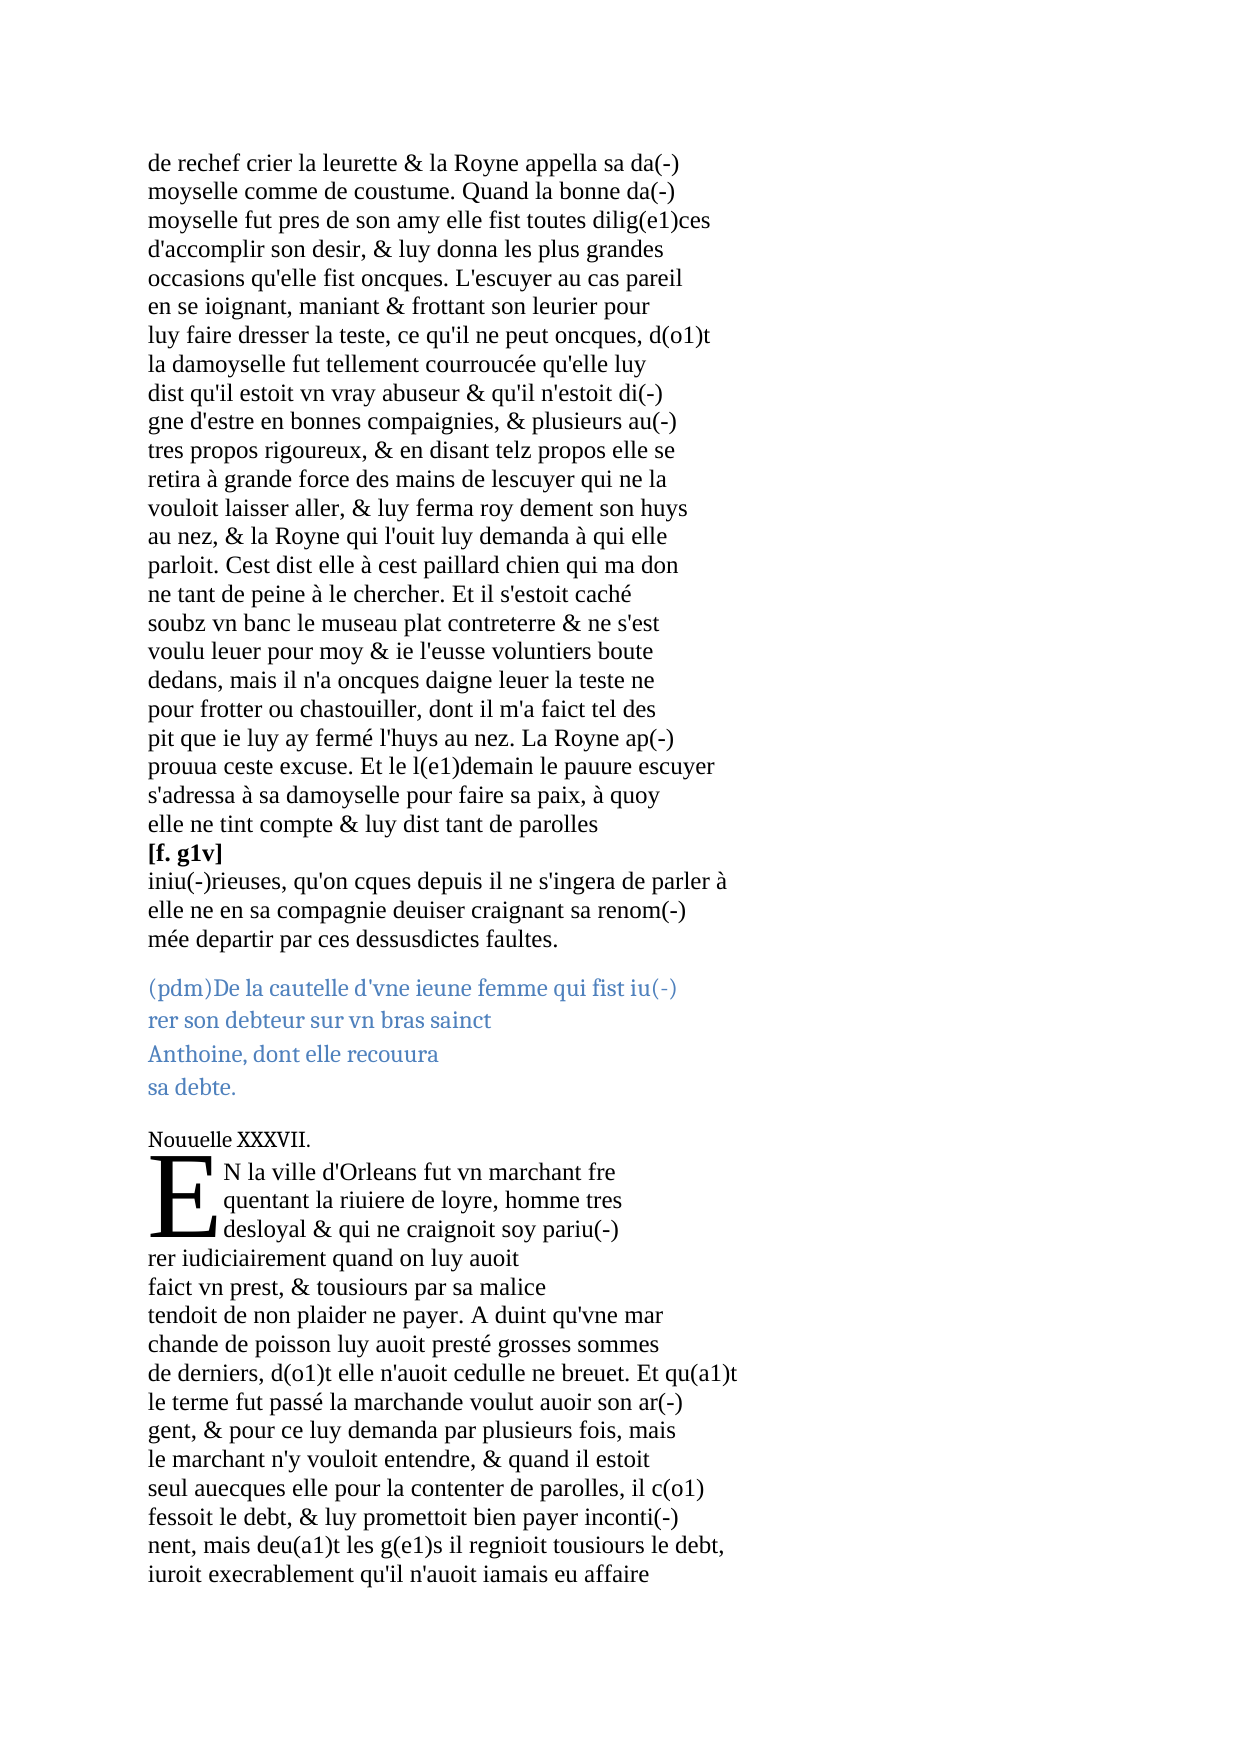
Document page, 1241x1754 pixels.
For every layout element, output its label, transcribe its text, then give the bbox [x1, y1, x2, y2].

text EN la ville d'Orleans fut vn marchant fre quentant la riuiere de loyre, homme tres desloyal & qui ne craignoit soy pariu(-) rer iudiciairement quand on luy auoit faict vn prest, & tousiours par sa malice tendoit de non plaider ne payer. A duint qu'vne mar chande de poisson luy auoit presté grosses sommes de derniers, d(o1)t elle n'auoit cedulle ne breuet. Et qu(a1)t le terme fut passé la marchande voulut auoir son ar(-) gent, & pour ce luy demanda par plusieurs fois, mais le marchant n'y vouloit entendre, & quand il estoit seul auecques elle pour la contenter de parolles, il c(o1) fessoit le debt, & luy promettoit bien payer inconti(-) nent, mais deu(a1)t les g(e1)s il regnioit tousiours le debt, iuroit execrablement qu'il n'auoit iamais eu affaire [148, 1157, 1093, 1588]
text de rechef crier la leurette & la Royne appella sa da(-) moyselle comme de coustume. Quand la bonne da(-) moyselle fut pres de son amy elle fist toutes dilig(e1)ces d'accomplir son desir, & luy donna les plus grandes occasions qu'elle fist oncques. L'escuyer au cas pareil en se ioignant, maniant & frottant son leurier pour luy faire dresser la teste, ce qu'il ne peut oncques, d(o1)t la damoyselle fut tellement courroucée qu'elle luy dist qu'il estoit vn vray abuseur & qu'il n'estoit di(-) gne d'estre en bonnes compaignies, & plusieurs au(-) tres propos rigoureux, & en disant telz propos elle se retira à grande force des mains de lescuyer qui ne la vouloit laisser aller, & luy ferma roy dement son huys au nez, & la Royne qui l'ouit luy demanda à qui elle parloit. Cest dist elle à cest paillard chien qui ma don ne tant de peine à le chercher. Et il s'estoit caché soubz vn banc le museau plat contreterre & ne s'est voulu leuer pour moy & ie l'eusse voluntiers boute dedans, mais il n'a oncques daigne leuer la teste ne pour frotter ou chastouiller, dont il m'a faict tel des pit que ie luy ay fermé l'huys au nez. La Royne ap(-) prouua ceste excuse. Et le l(e1)demain le pauure escuyer s'adressa à sa damoyselle pour faire sa paix, à quoy elle ne tint compte & luy dist tant de parolles [f. g1v] iniu(-)rieuses, qu'on cques depuis il ne s'ingera de parler à elle ne en sa compagnie deuiser craignant sa renom(-) mée departir par ces dessusdictes faultes. [148, 148, 1093, 953]
subtitle Nouuelle XXXVII. [148, 1126, 1093, 1153]
subtitle (pdm)De la cautelle d'vne ieune femme qui fist iu(-) rer son debteur sur vn bras sainct Anthoine, dont elle recouura sa debte. [148, 973, 1093, 1101]
